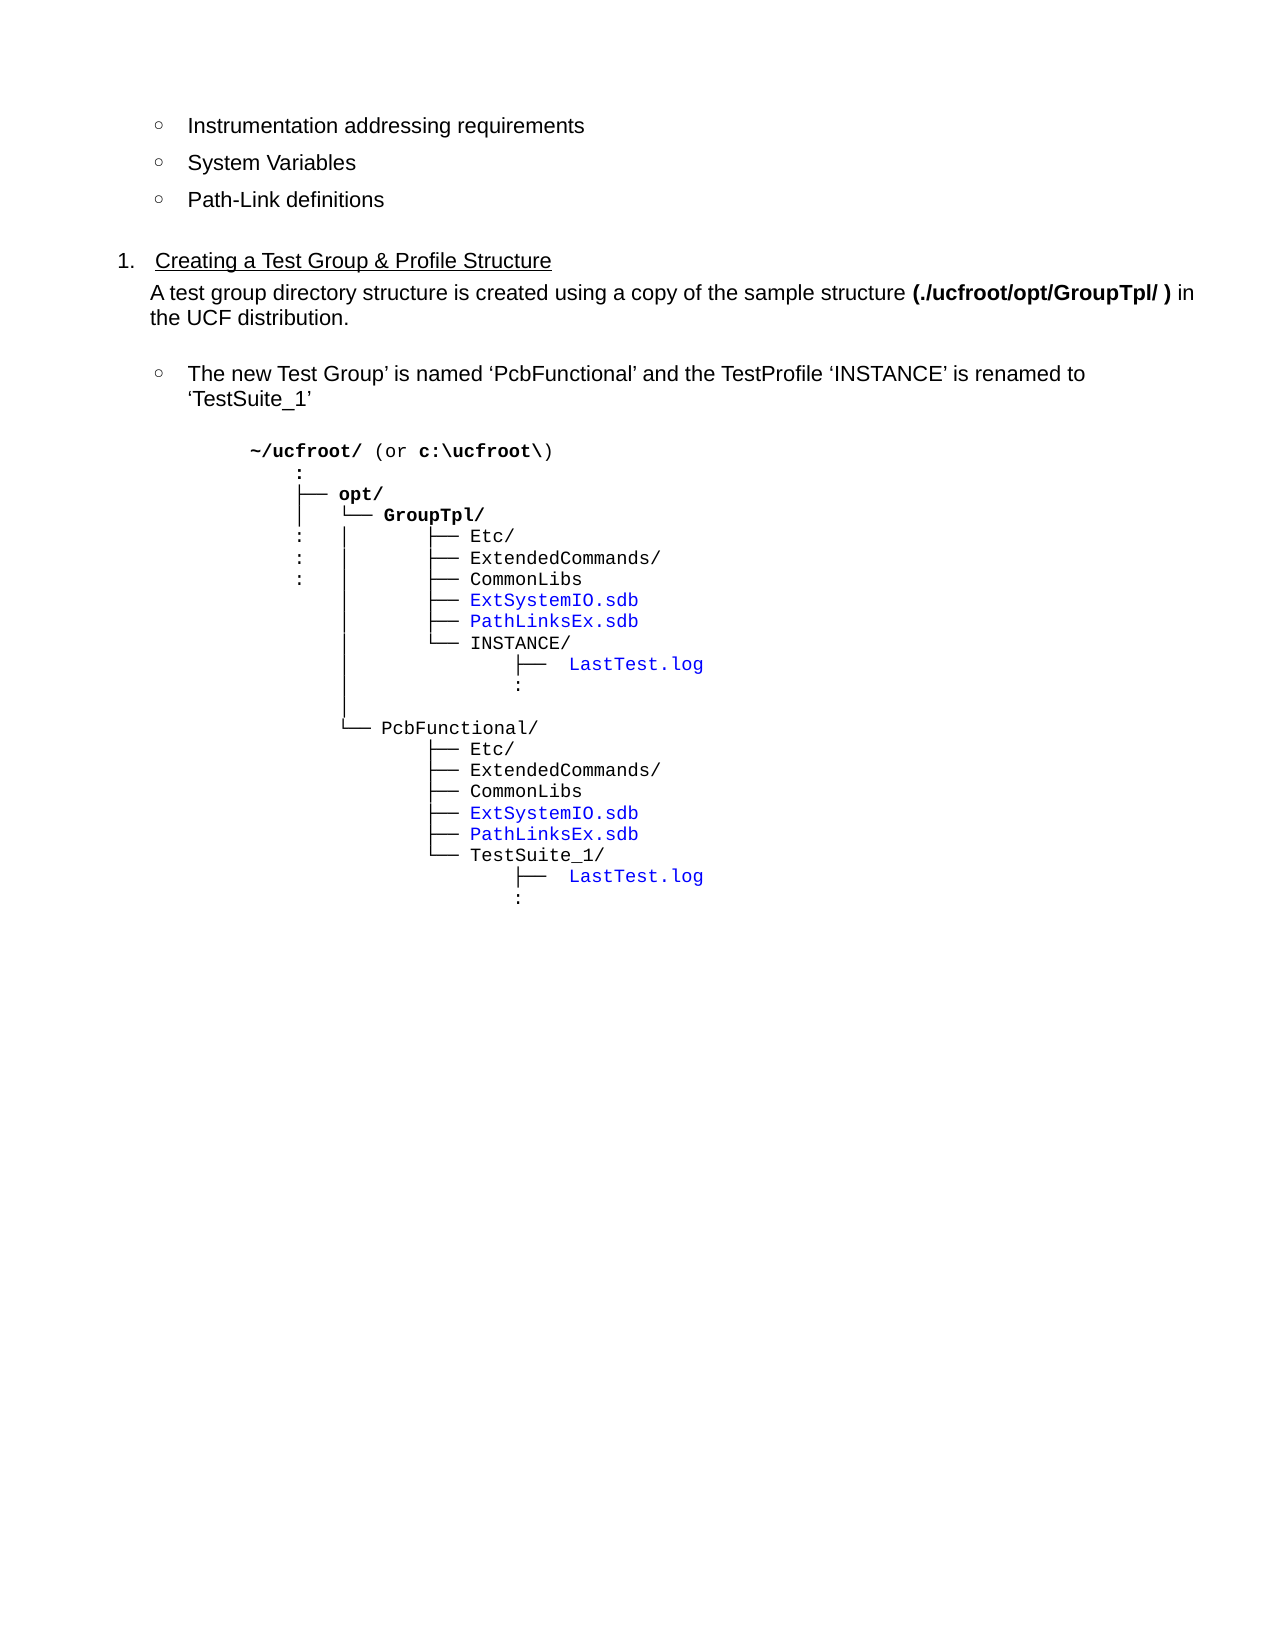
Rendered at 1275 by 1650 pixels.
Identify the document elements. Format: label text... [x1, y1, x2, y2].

text │ ├── ExtSystemIO.sdb [431, 591, 1200, 612]
text │ ├── LastTest.log [344, 655, 517, 676]
text : │ ├── Etc/ [344, 527, 430, 548]
text │ [294, 697, 343, 718]
text │ ├── PathLinksEx.sdb [294, 612, 343, 633]
text A test group directory structure is created using a copy of the sample structure (./ucfroot/opt/GroupTpl/ ) in the UCF distribution. [150, 279, 1200, 330]
text ├── ExtSystemIO.sdb [294, 803, 430, 825]
text ├── ExtSystemIO.sdb [431, 803, 1200, 825]
text ├── ExtendedCommands/ [294, 761, 430, 782]
text │ : [294, 676, 343, 697]
text : │ ├── ExtendedCommands/ [431, 548, 1200, 570]
subtitle Creating a Test Group & Profile Structure [111, 248, 1200, 273]
text : │ ├── CommonLibs [294, 570, 343, 591]
text : │ ├── CommonLibs [431, 570, 1200, 591]
text │ ├── PathLinksEx.sdb [344, 612, 430, 633]
text ├── Etc/ [431, 740, 1200, 761]
text ├── LastTest.log [518, 867, 1200, 888]
text │ : [344, 676, 1200, 697]
text └── TestSuite_1/ [294, 846, 1200, 867]
list Instrumentation addressing requirements [150, 112, 1200, 138]
text ├── ExtendedCommands/ [431, 761, 1200, 782]
text │ └── INSTANCE/ [344, 633, 1200, 655]
text │ ├── PathLinksEx.sdb [431, 612, 1200, 633]
text ├── CommonLibs [431, 782, 1200, 803]
text : │ ├── Etc/ [431, 527, 1200, 548]
text : [294, 463, 1200, 485]
text │ ├── ExtSystemIO.sdb [294, 591, 343, 612]
text │ └── GroupTpl/ [299, 506, 1200, 527]
text : │ ├── CommonLibs [344, 570, 430, 591]
text : │ ├── Etc/ [294, 527, 343, 548]
text ├── LastTest.log [294, 867, 517, 888]
list The new Test Group’ is named ‘PcbFunctional’ and the TestProfile ‘INSTANCE’ is renamed to ‘TestSuite_1’ [150, 361, 1200, 411]
text ├── PathLinksEx.sdb [431, 825, 1200, 846]
text ~/ucfroot/ (or c:\ucfroot\) [250, 442, 1200, 463]
text : │ ├── ExtendedCommands/ [344, 548, 430, 570]
text ├── CommonLibs [294, 782, 430, 803]
list Path-Link definitions [150, 187, 1200, 212]
text │ └── INSTANCE/ [294, 633, 343, 655]
text │ [344, 697, 1200, 718]
text │ ├── ExtSystemIO.sdb [344, 591, 430, 612]
text ├── opt/ [299, 485, 1200, 506]
text ├── Etc/ [294, 740, 430, 761]
text : [294, 888, 1200, 910]
text │ ├── LastTest.log [294, 655, 343, 676]
text : │ ├── ExtendedCommands/ [294, 548, 343, 570]
text └── PcbFunctional/ [294, 718, 1200, 740]
text │ ├── LastTest.log [518, 655, 1200, 676]
text ├── PathLinksEx.sdb [294, 825, 430, 846]
list System Variables [150, 150, 1200, 175]
